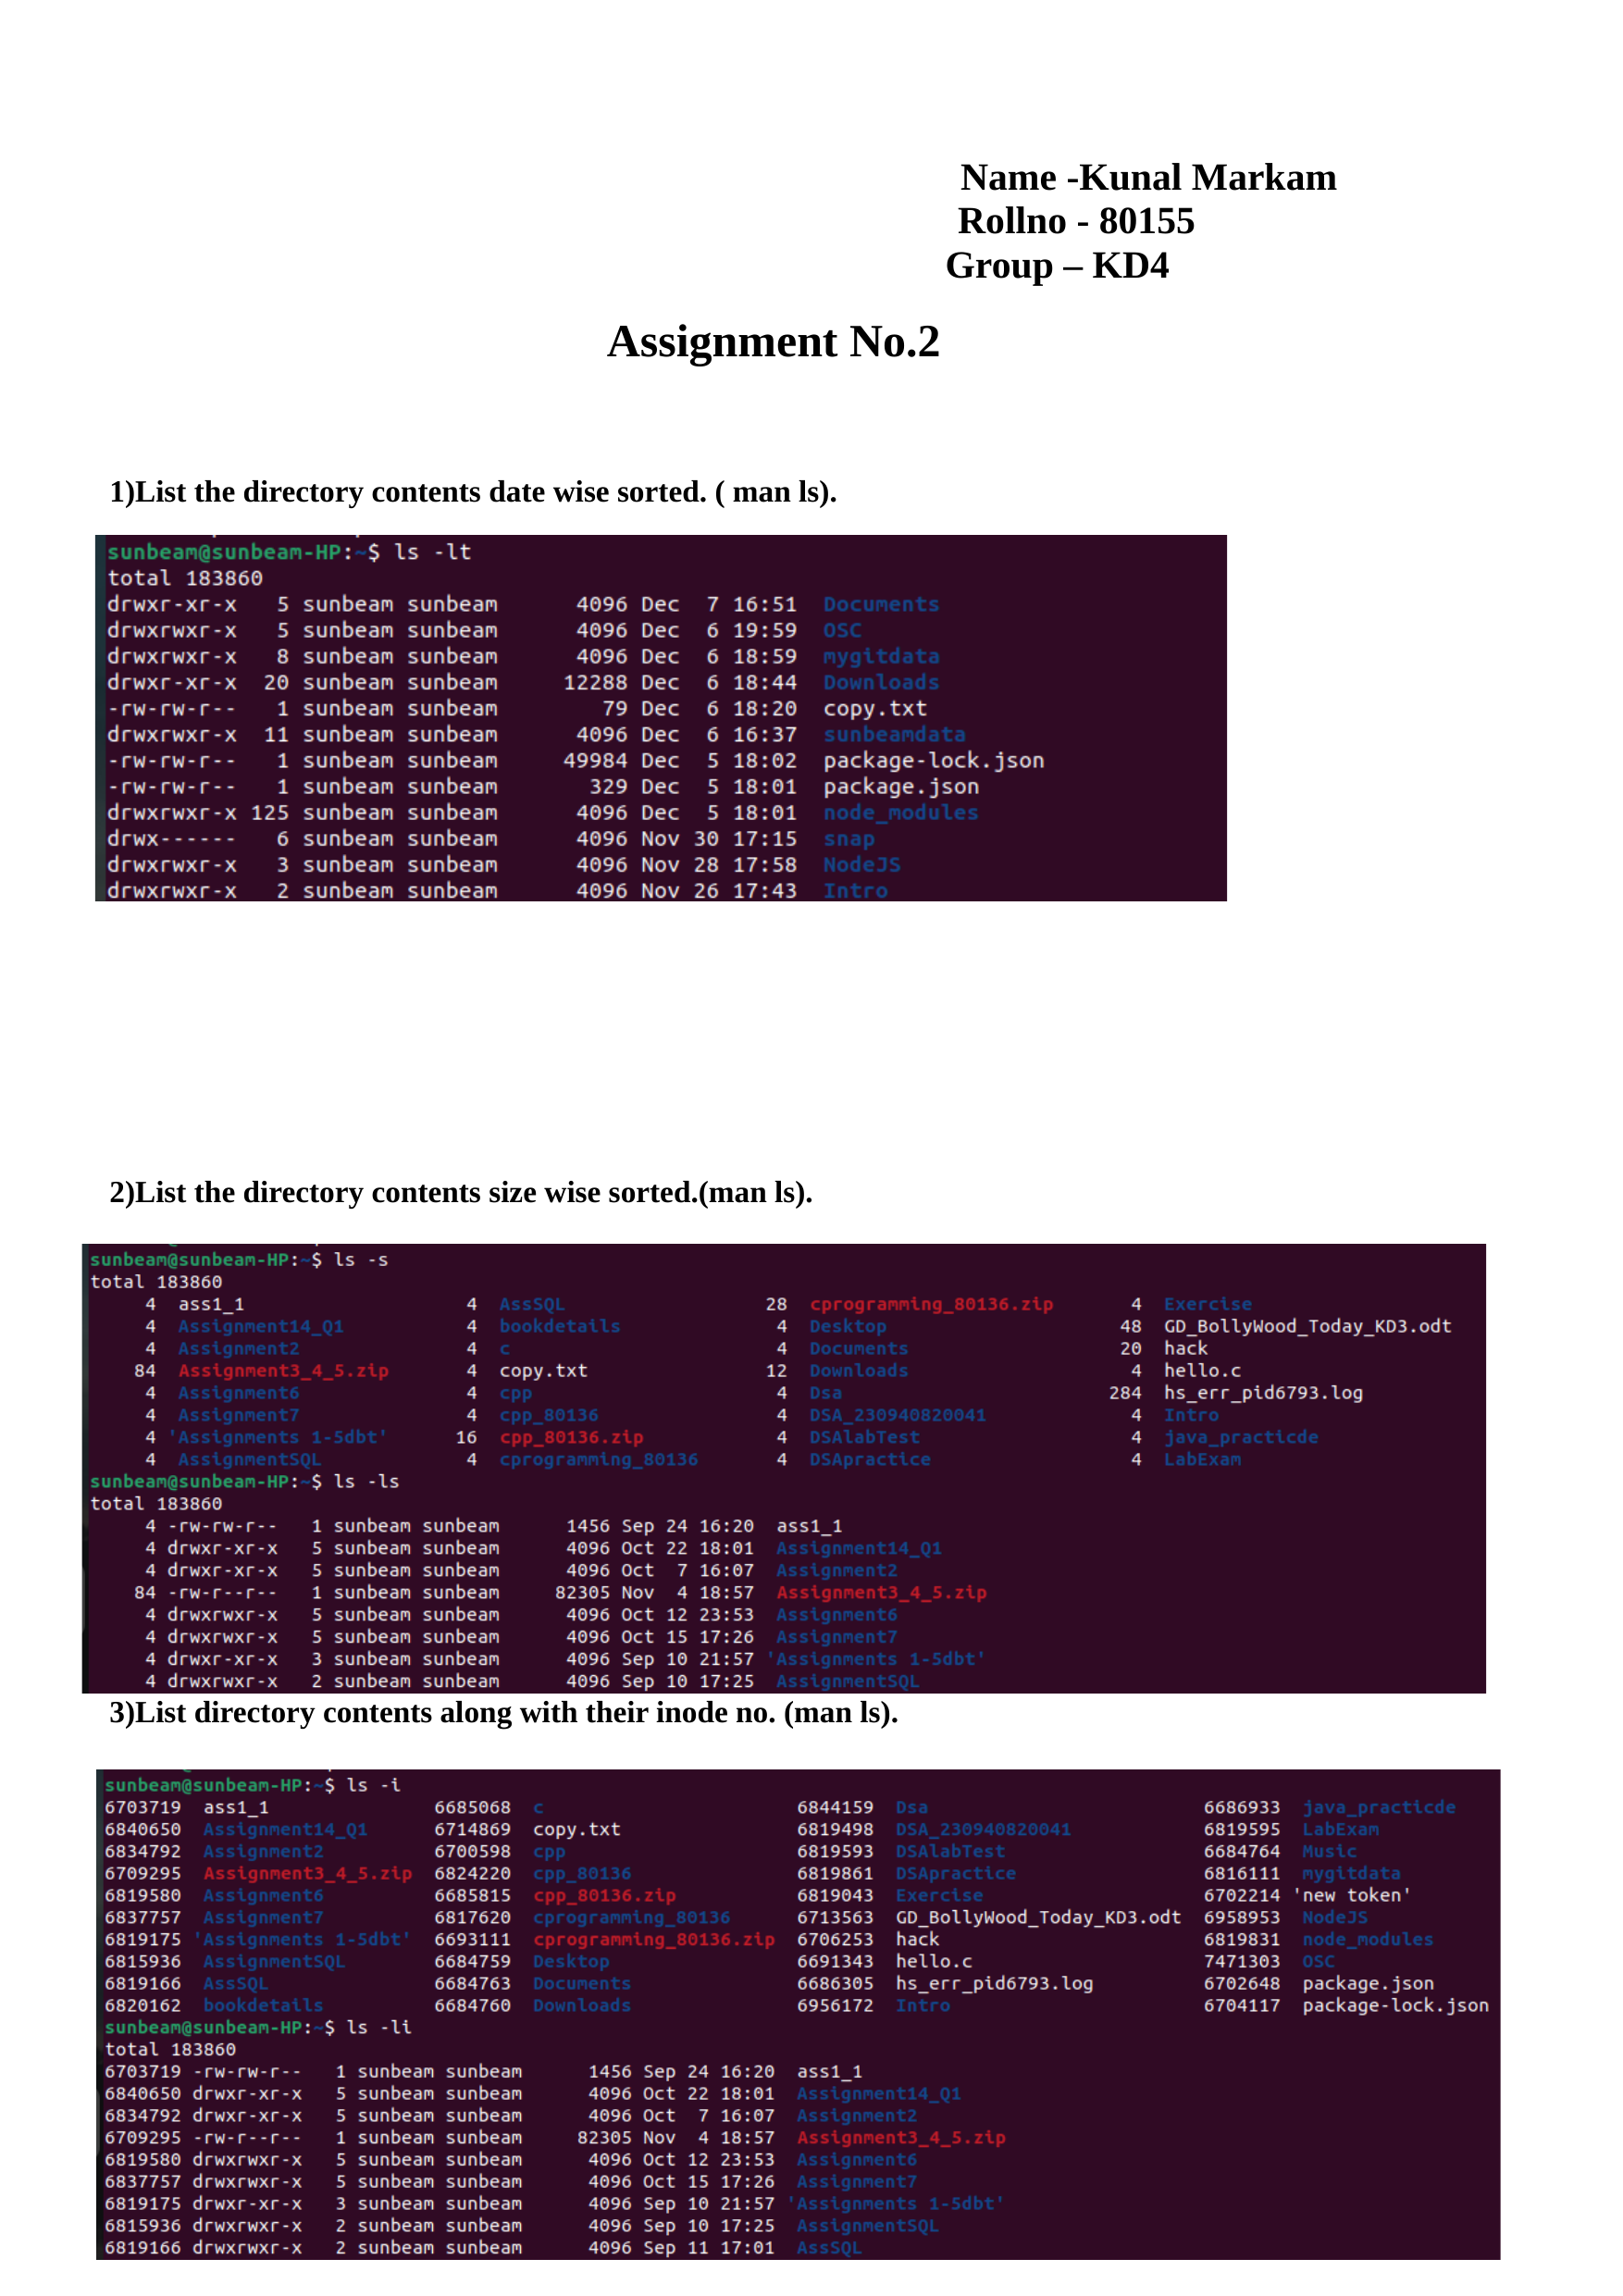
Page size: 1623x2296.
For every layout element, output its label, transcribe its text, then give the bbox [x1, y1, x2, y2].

text 3)List directory contents along with their inode no. (man ls). [109, 1307, 1514, 1729]
text Group – KD4 [109, 242, 1514, 287]
text Name -Kunal Markam [109, 154, 1514, 198]
text Rollno - 80155 [109, 198, 1514, 242]
text 1)List the directory contents date wise sorted. ( man ls). [109, 473, 1514, 508]
text Assignment No.2 [109, 313, 1514, 366]
text 2)List the directory contents size wise sorted.(man ls). [109, 1173, 1514, 1209]
